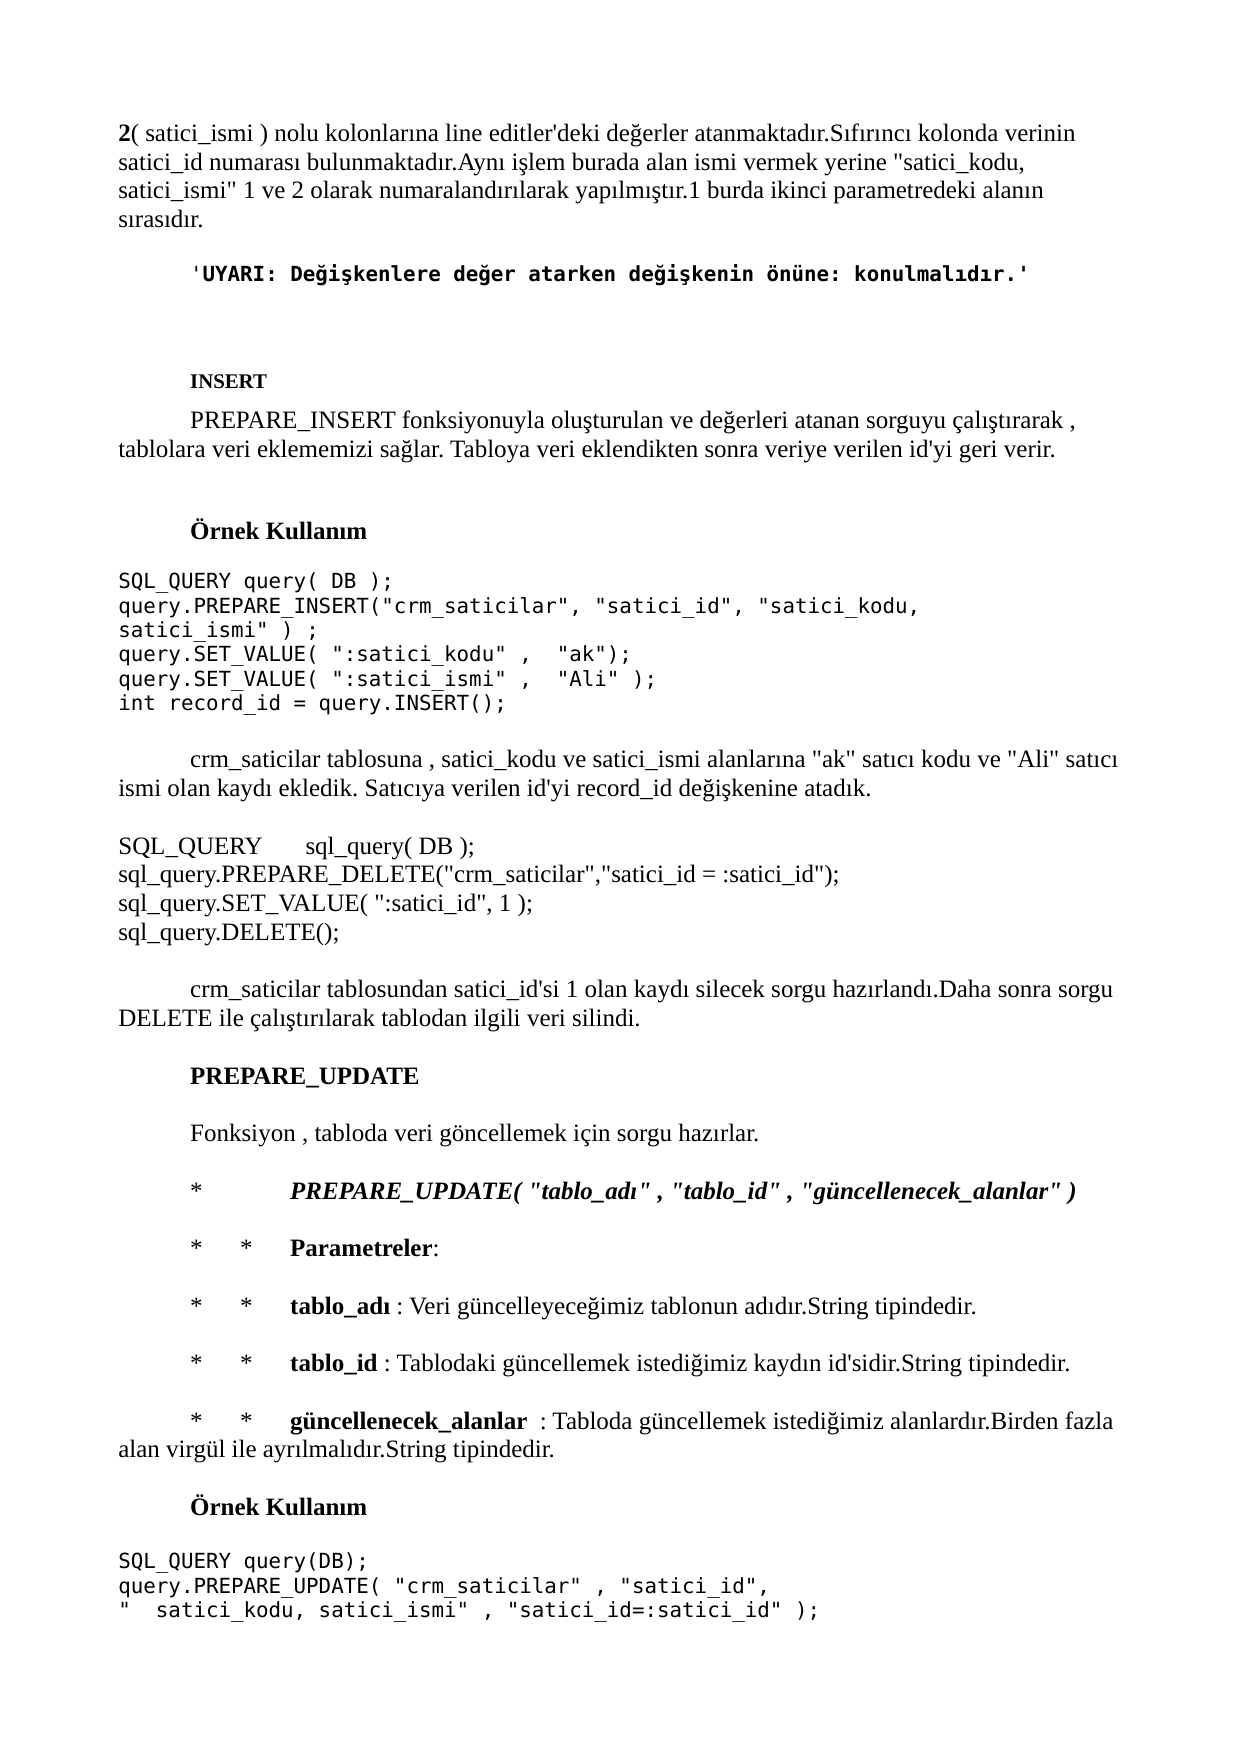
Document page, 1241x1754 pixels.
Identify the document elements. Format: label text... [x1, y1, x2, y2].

text SQL_QUERY sql_query( DB ); [118, 831, 1122, 859]
text " satici_kodu, satici_ismi" , "satici_id=:satici_id" ); [118, 1598, 1122, 1622]
text Örnek Kullanım [118, 1492, 1122, 1521]
text * PREPARE_UPDATE( "tablo_adı" , "tablo_id" , "güncellenecek_alanlar" ) [118, 1176, 1122, 1204]
text * * tablo_adı : Veri güncelleyeceğimiz tablonun adıdır.String tipindedir. [118, 1291, 1122, 1319]
text * * güncellenecek_alanlar : Tabloda güncellemek istediğimiz alanlardır.Birden fazla alan virgül ile ayrılmalıdır.String tipindedir. [118, 1406, 1122, 1463]
text PREPARE_UPDATE [118, 1061, 1122, 1089]
text Fonksiyon , tabloda veri göncellemek için sorgu hazırlar. [118, 1118, 1122, 1147]
text 2( satici_ismi ) nolu kolonlarına line editler'deki değerler atanmaktadır.Sıfırıncı kolonda verinin satici_id numarası bulunmaktadır.Aynı işlem burada alan ismi vermek yerine "satici_kodu, satici_ismi" 1 ve 2 olarak numaralandırılarak yapılmıştır.1 burda ikinci parametredeki alanın sırasıdır. [118, 118, 1122, 233]
text sql_query.PREPARE_DELETE("crm_saticilar","satici_id = :satici_id"); sql_query.SET_VALUE( ":satici_id", 1 ); [118, 859, 1122, 917]
text 'UYARI: Değişkenlere değer atarken değişkenin önüne: konulmalıdır.' [118, 262, 1122, 286]
text Örnek Kullanım [118, 516, 1122, 545]
text SQL_QUERY query(DB); [118, 1549, 1122, 1574]
text query.SET_VALUE( ":satici_kodu" , "ak"); [118, 642, 1122, 667]
text sql_query.DELETE(); [118, 917, 1122, 946]
text crm_saticilar tablosundan satici_id'si 1 olan kaydı silecek sorgu hazırlandı.Daha sonra sorgu DELETE ile çalıştırılarak tablodan ilgili veri silindi. [118, 974, 1122, 1032]
text query.PREPARE_UPDATE( "crm_saticilar" , "satici_id", [118, 1574, 1122, 1598]
text crm_saticilar tablosuna , satici_kodu ve satici_ismi alanlarına "ak" satıcı kodu ve "Ali" satıcı ismi olan kaydı ekledik. Satıcıya verilen id'yi record_id değişkenine atadık. [118, 744, 1122, 802]
text SQL_QUERY query( DB ); [118, 569, 1122, 594]
text int record_id = query.INSERT(); [118, 691, 1122, 715]
text query.SET_VALUE( ":satici_ismi" , "Ali" ); [118, 667, 1122, 691]
text query.PREPARE_INSERT("crm_saticilar", "satici_id", "satici_kodu, satici_ismi" ) ; [118, 594, 1122, 642]
subtitle INSERT [118, 369, 1122, 393]
text PREPARE_INSERT fonksiyonuyla oluşturulan ve değerleri atanan sorguyu çalıştırarak , tablolara veri eklememizi sağlar. Tabloya veri eklendikten sonra veriye verilen id'yi geri verir. [118, 405, 1122, 463]
text * * tablo_id : Tablodaki güncellemek istediğimiz kaydın id'sidir.String tipindedir. [118, 1348, 1122, 1377]
text * * Parametreler: [118, 1233, 1122, 1262]
